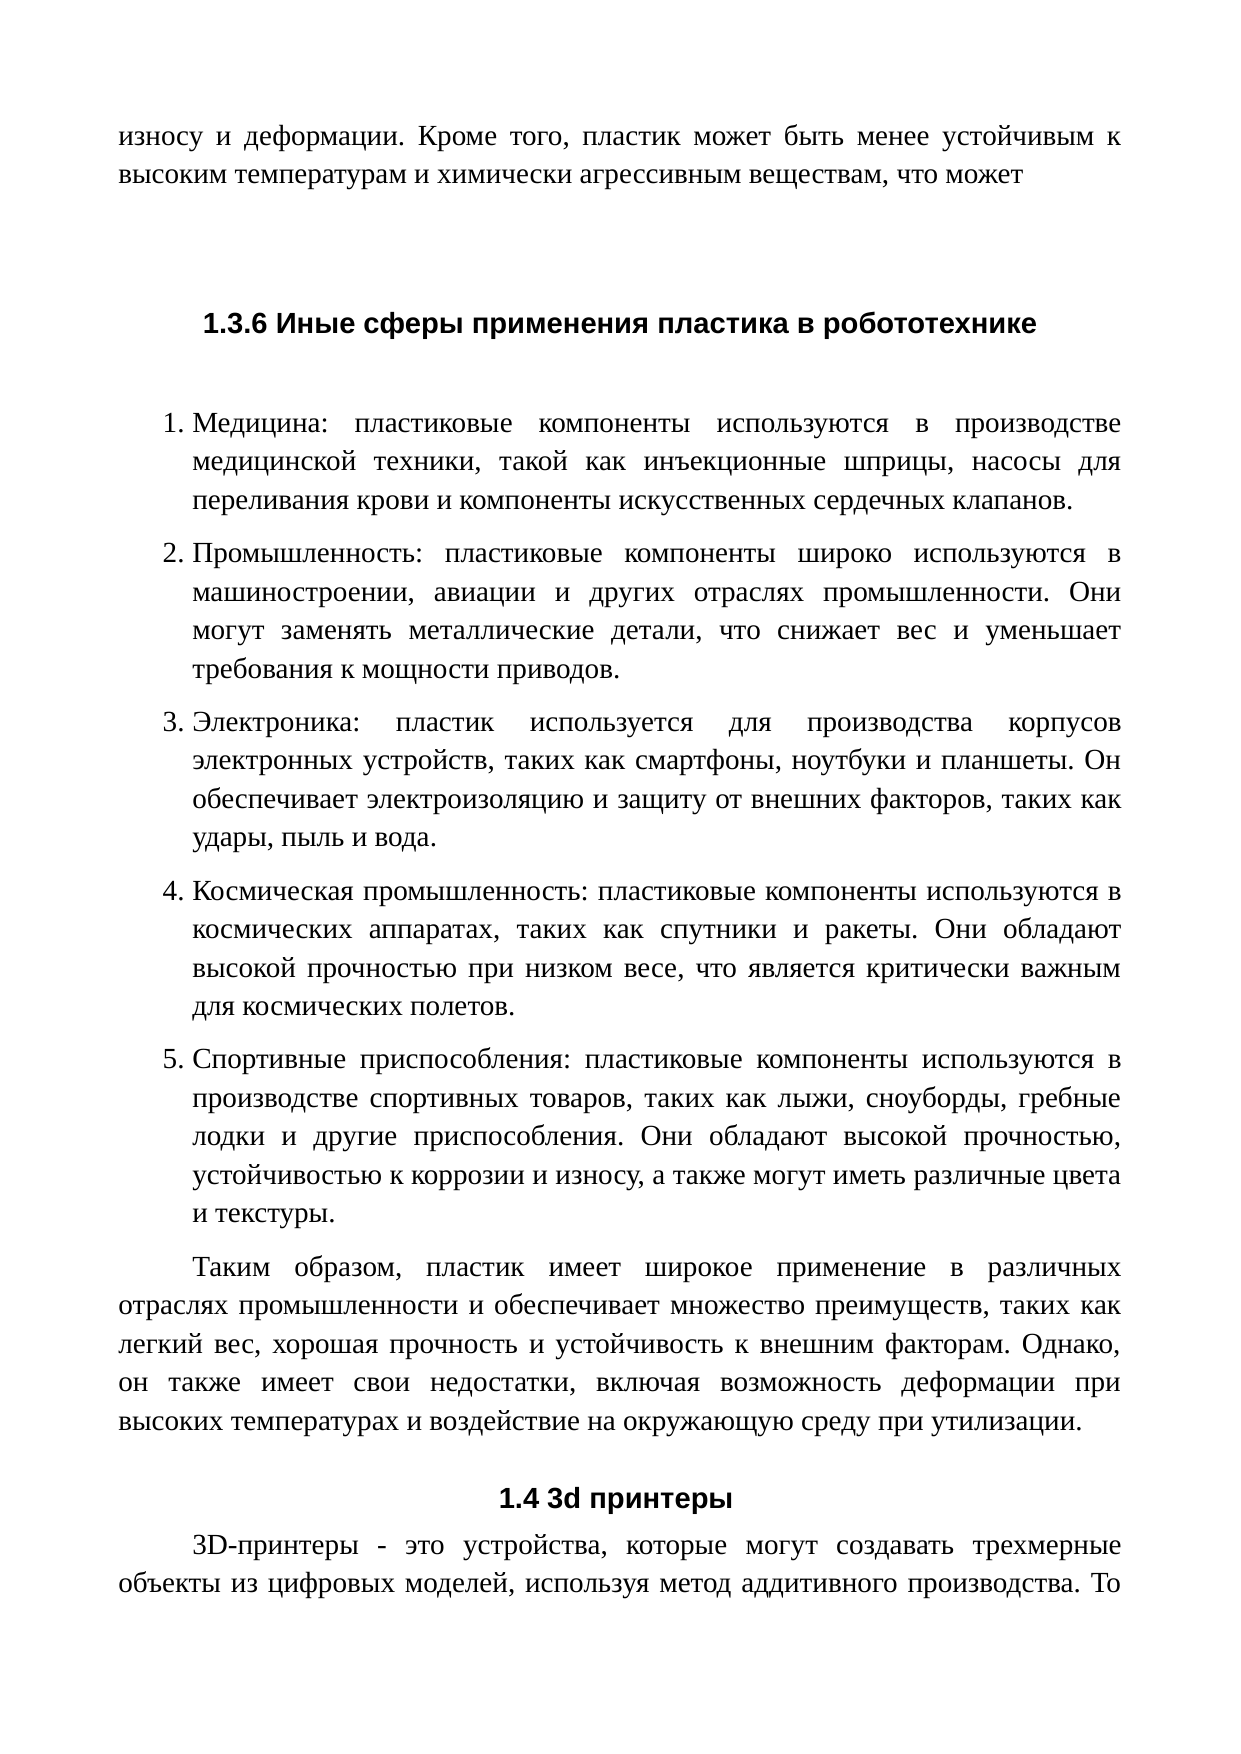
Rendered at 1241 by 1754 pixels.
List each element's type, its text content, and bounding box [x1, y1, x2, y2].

text износу и деформации. Кроме того, пластик может быть менее устойчивым к высоким температурам и химически агрессивным веществам, что может [118, 118, 1122, 190]
list Промышленность: пластиковые компоненты широко используются в машиностроении, авиации и других отраслях промышленности. Они могут заменять металлические детали, что снижает вес и уменьшает требования к мощности приводов. [162, 535, 1122, 684]
subtitle 1.3.6 Иные сферы применения пластика в робототехнике [118, 306, 1122, 339]
text 3D-принтеры - это устройства, которые могут создавать трехмерные объекты из цифровых моделей, используя метод аддитивного производства. То [118, 1527, 1122, 1599]
text Таким образом, пластик имеет широкое применение в различных отраслях промышленности и обеспечивает множество преимуществ, таких как легкий вес, хорошая прочность и устойчивость к внешним факторам. Однако, он также имеет свои недостатки, включая возможность деформации при высоких температурах и воздействие на окружающую среду при утилизации. [118, 1249, 1122, 1436]
list Спортивные приспособления: пластиковые компоненты используются в производстве спортивных товаров, таких как лыжи, сноуборды, гребные лодки и другие приспособления. Они обладают высокой прочностью, устойчивостью к коррозии и износу, а также могут иметь различные цвета и текстуры. [162, 1041, 1122, 1229]
list Космическая промышленность: пластиковые компоненты используются в космических аппаратах, таких как спутники и ракеты. Они обладают высокой прочностью при низком весе, что является критически важным для космических полетов. [162, 873, 1122, 1022]
list Медицина: пластиковые компоненты используются в производстве медицинской техники, такой как инъекционные шприцы, насосы для переливания крови и компоненты искусственных сердечных клапанов. [162, 405, 1122, 516]
subtitle 1.4 3d принтеры [118, 1481, 1122, 1514]
list Электроника: пластик используется для производства корпусов электронных устройств, таких как смартфоны, ноутбуки и планшеты. Он обеспечивает электроизоляцию и защиту от внешних факторов, таких как удары, пыль и вода. [162, 704, 1122, 853]
